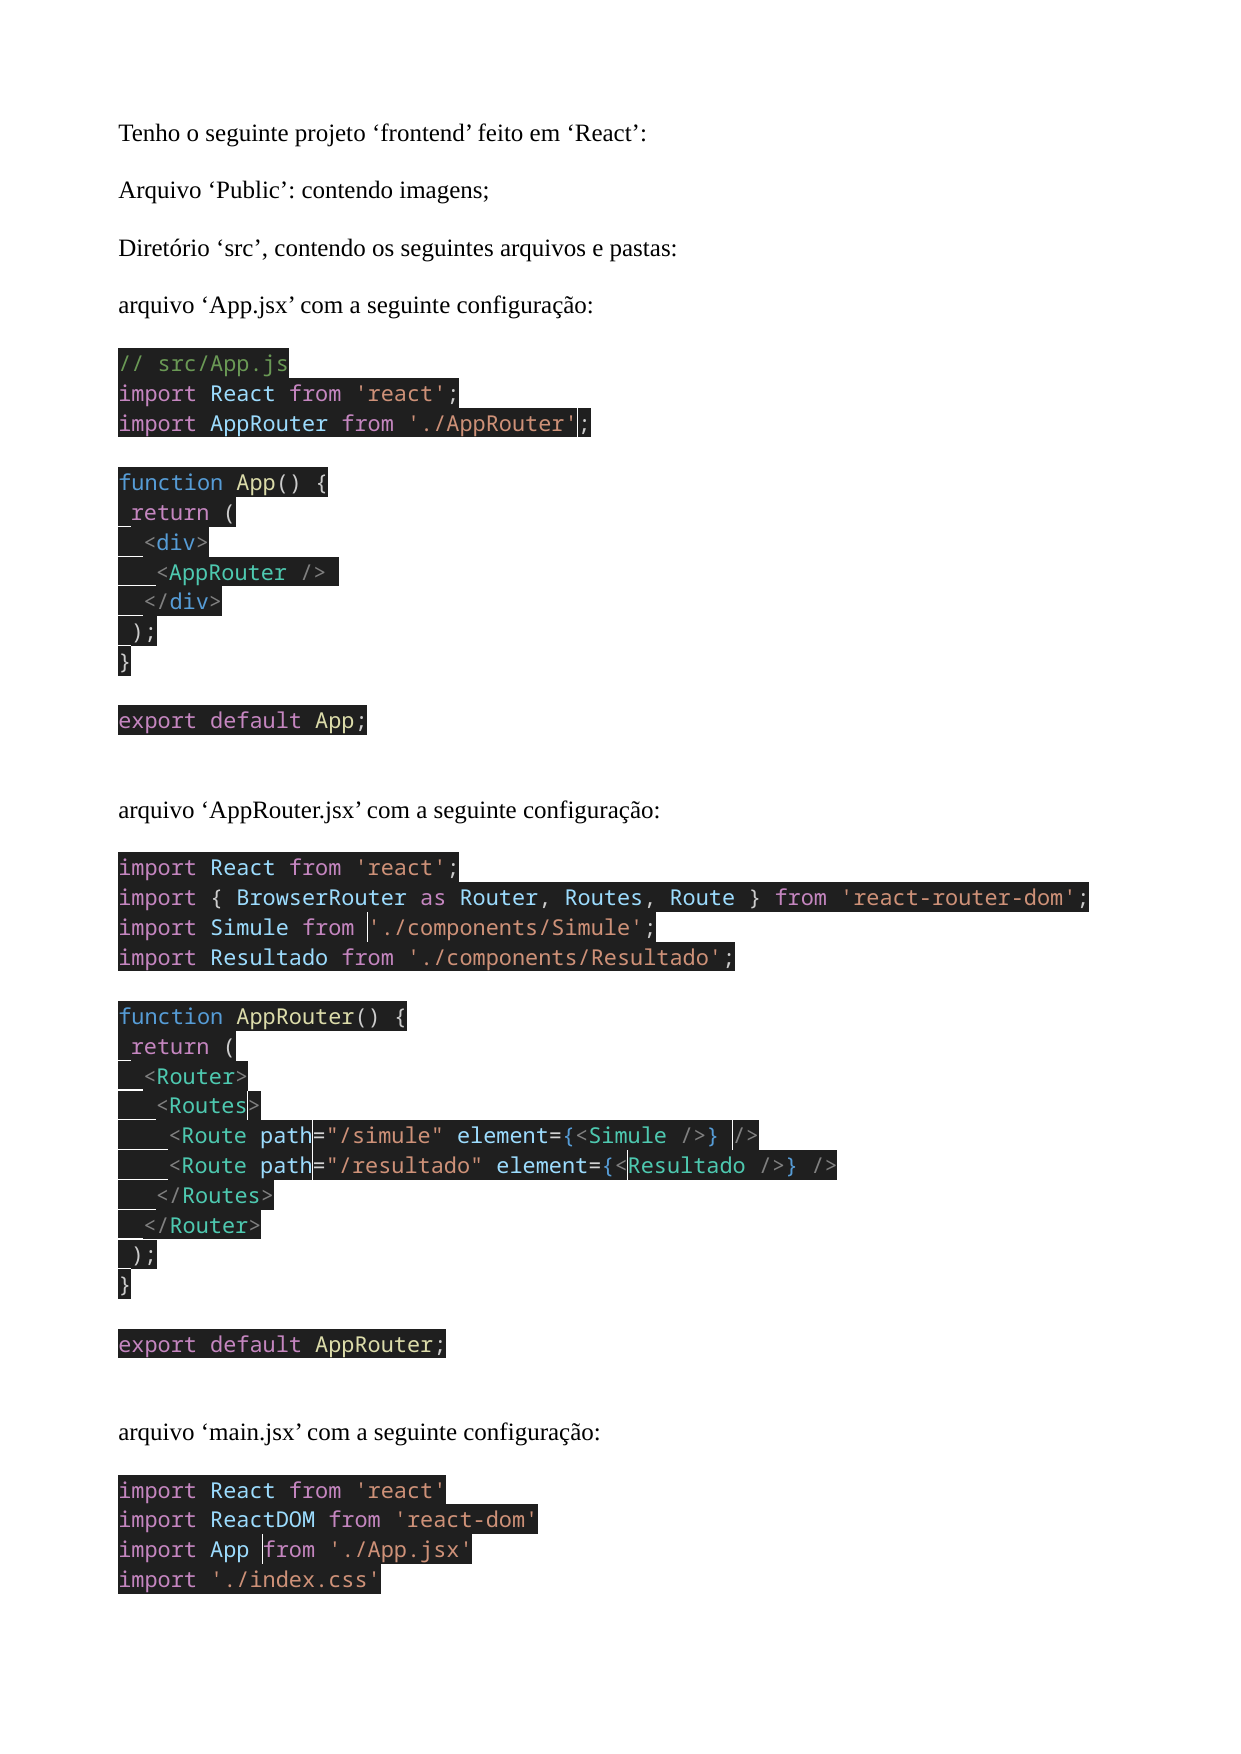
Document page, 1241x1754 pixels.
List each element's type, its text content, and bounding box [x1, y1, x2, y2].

text function App() { [118, 467, 1122, 497]
text import App from './App.jsx' [118, 1534, 1122, 1564]
text } [118, 646, 1122, 676]
text arquivo ‘App.jsx’ com a seguinte configuração: [118, 291, 1122, 319]
text Arquivo ‘Public’: contendo imagens; [118, 176, 1122, 204]
text arquivo ‘main.jsx’ com a seguinte configuração: [118, 1417, 1122, 1446]
text import AppRouter from './AppRouter'; [118, 408, 1122, 437]
text return ( [118, 497, 1122, 527]
text import React from 'react'; [118, 852, 1122, 882]
text import { BrowserRouter as Router, Routes, Route } from 'react-router-dom'; [118, 882, 1122, 912]
text ); [118, 616, 1122, 646]
text } [118, 1269, 1122, 1299]
text <Route path="/simule" element={<Simule />} /> [118, 1120, 1122, 1150]
text ); [118, 1239, 1122, 1269]
text function AppRouter() { [118, 1001, 1122, 1031]
text import Resultado from './components/Resultado'; [118, 942, 1122, 971]
text Tenho o seguinte projeto ‘frontend’ feito em ‘React’: [118, 118, 1122, 147]
text <Route path="/resultado" element={<Resultado />} /> [118, 1150, 1122, 1180]
text <Router> [118, 1061, 1122, 1091]
text </Router> [118, 1210, 1122, 1239]
text import Simule from './components/Simule'; [118, 912, 1122, 942]
text </Routes> [118, 1180, 1122, 1210]
text export default App; [118, 705, 1122, 735]
text return ( [118, 1031, 1122, 1061]
text </div> [118, 586, 1122, 616]
text import './index.css' [118, 1564, 1122, 1594]
text import ReactDOM from 'react-dom' [118, 1504, 1122, 1534]
text <div> [118, 527, 1122, 557]
text import React from 'react'; [118, 378, 1122, 408]
text import React from 'react' [118, 1474, 1122, 1504]
text <Routes> [118, 1091, 1122, 1120]
text Diretório ‘src’, contendo os seguintes arquivos e pastas: [118, 233, 1122, 262]
text <AppRouter /> [118, 557, 1122, 586]
text export default AppRouter; [118, 1329, 1122, 1358]
text // src/App.js [118, 348, 1122, 378]
text arquivo ‘AppRouter.jsx’ com a seguinte configuração: [118, 795, 1122, 823]
